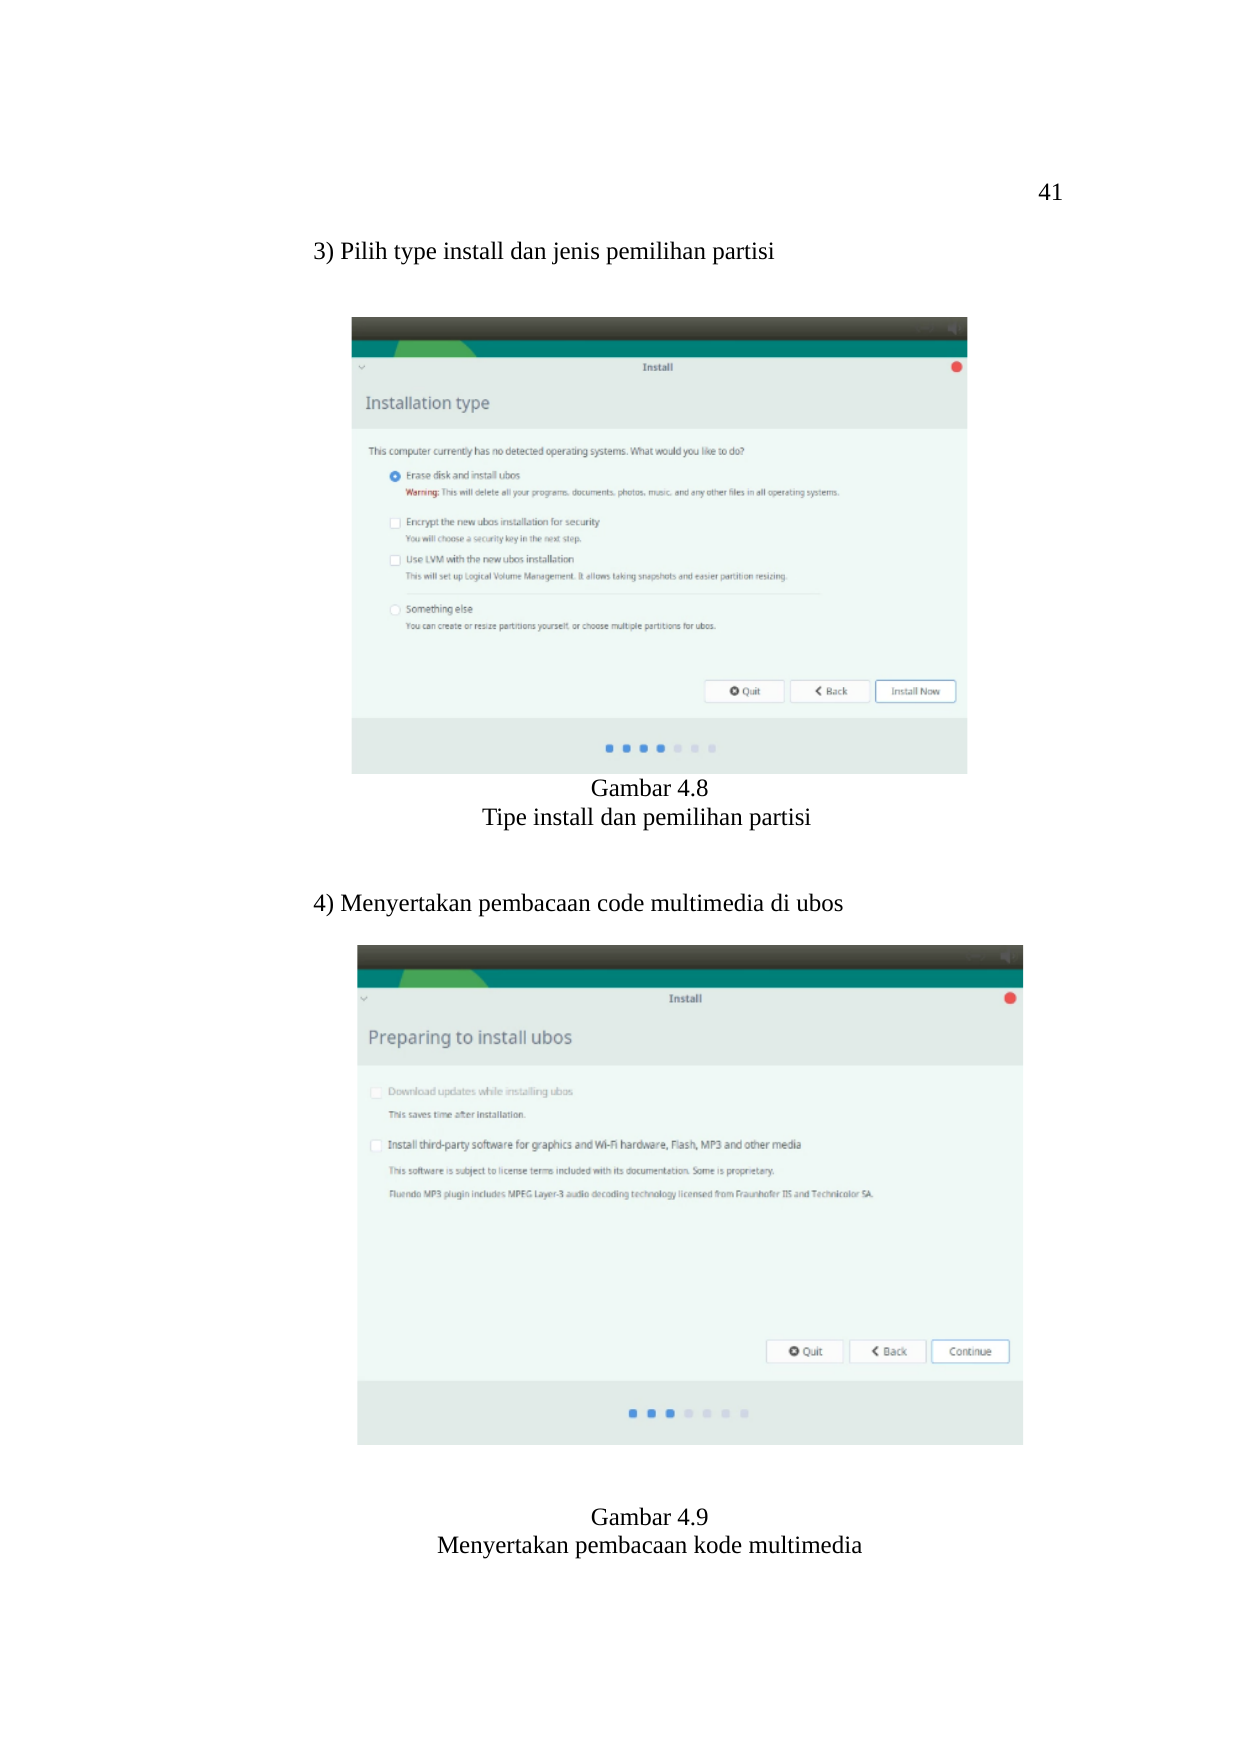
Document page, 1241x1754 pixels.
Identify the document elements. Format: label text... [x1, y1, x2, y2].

text Gambar 4.8 [236, 322, 1063, 802]
text Gambar 4.9 [236, 1502, 1063, 1531]
picture [351, 317, 968, 774]
text 4) Menyertakan pembacaan code multimedia di ubos [313, 888, 1063, 917]
text 3) Pilih type install dan jenis pemilihan partisi [313, 236, 1063, 265]
text Menyertakan pembacaan kode multimedia [236, 1531, 1063, 1559]
text Tipe install dan pemilihan partisi [236, 802, 1063, 831]
picture [357, 945, 1024, 1445]
